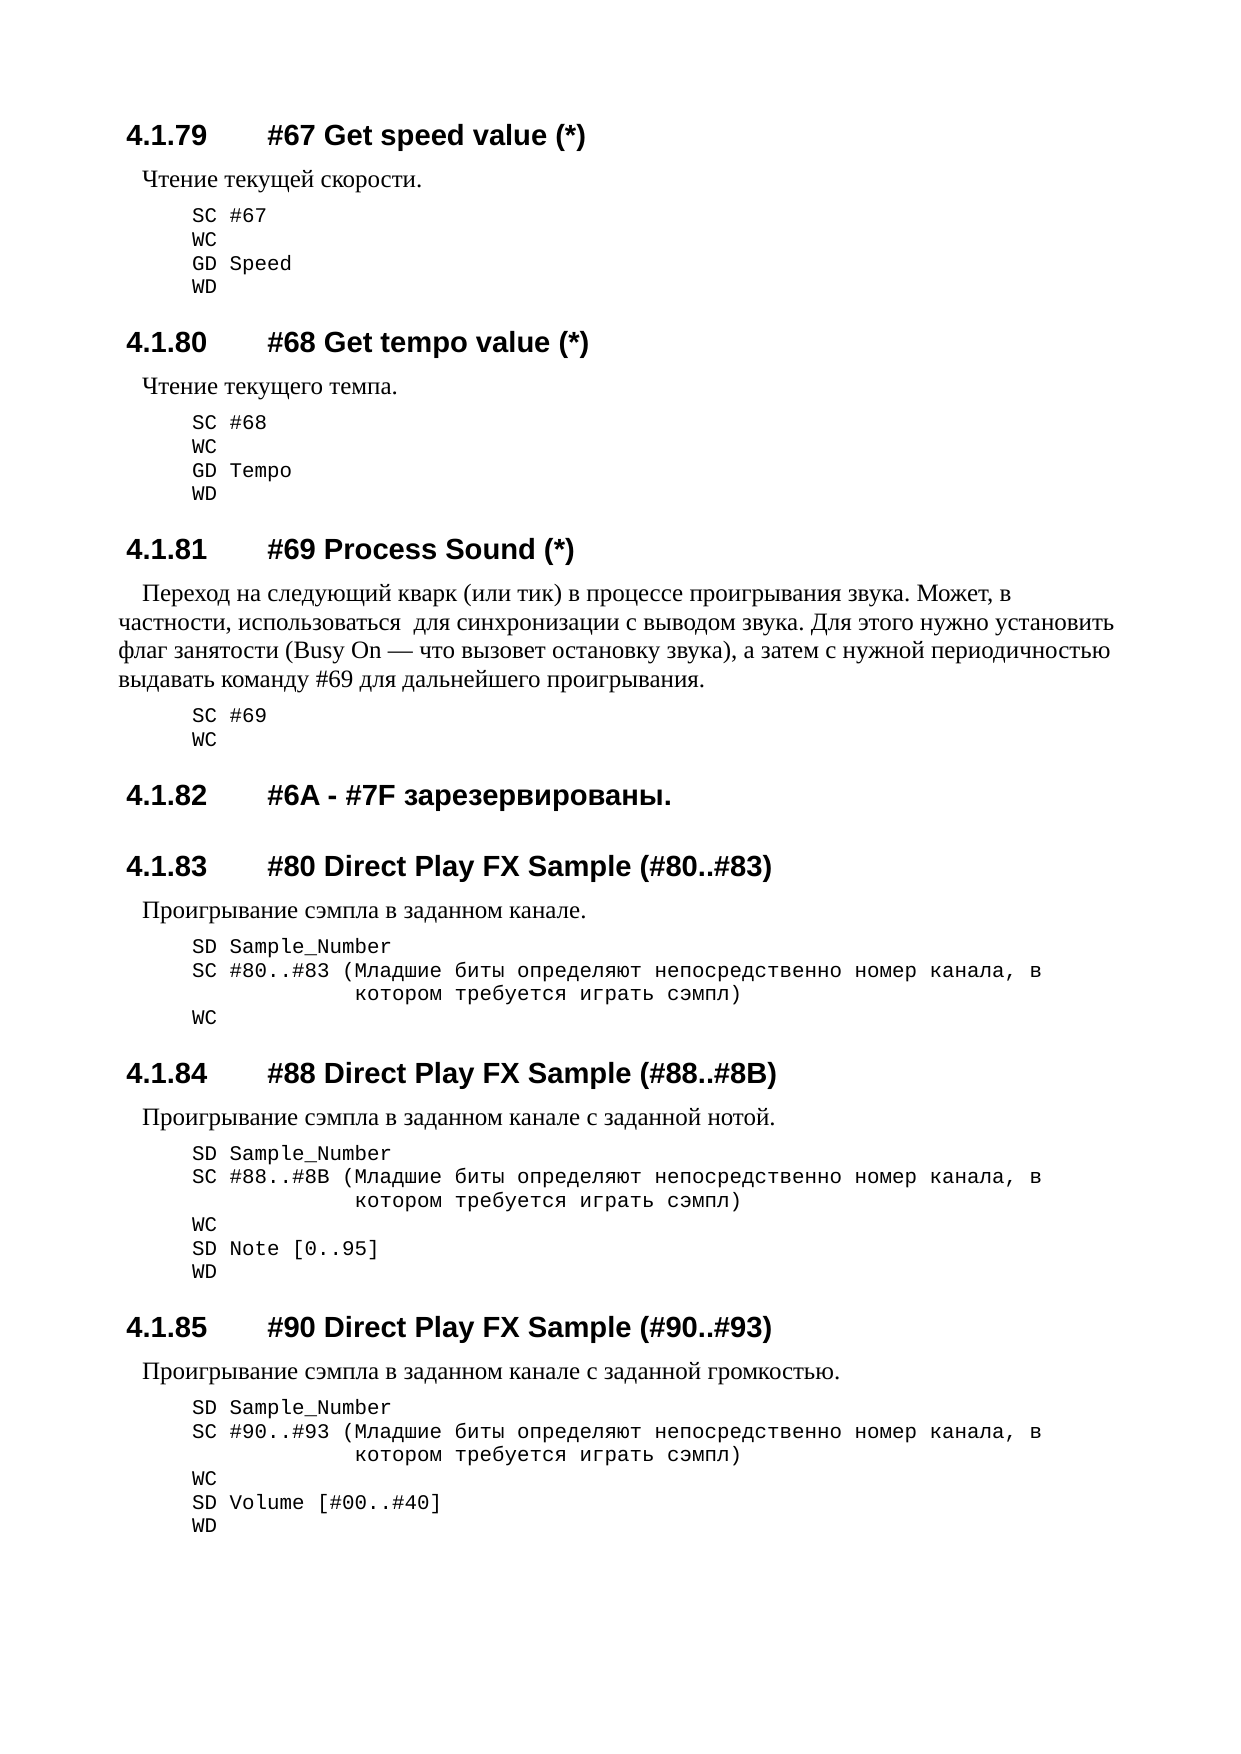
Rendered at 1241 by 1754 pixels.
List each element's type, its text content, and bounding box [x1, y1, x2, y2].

text SC #90..#93 (Младшие биты определяют непосредственно номер канала, в [118, 1421, 1122, 1444]
text WC [118, 729, 1122, 753]
text SC #68 [118, 412, 1122, 436]
subtitle #80 Direct Play FX Sample (#80..#83) [118, 849, 1122, 882]
text WC [118, 436, 1122, 459]
text SC #69 [118, 705, 1122, 729]
text WD [118, 276, 1122, 300]
text котором требуется играть сэмпл) [118, 1444, 1122, 1468]
text SD Sample_Number [118, 936, 1122, 960]
text SC #80..#83 (Младшие биты определяют непосредственно номер канала, в [118, 960, 1122, 983]
text WD [118, 483, 1122, 507]
text Проигрывание сэмпла в заданном канале. [118, 895, 1122, 923]
text SD Note [0..95] [118, 1237, 1122, 1261]
text SD Volume [#00..#40] [118, 1492, 1122, 1515]
text SD Sample_Number [118, 1397, 1122, 1421]
text WD [118, 1515, 1122, 1539]
text котором требуется играть сэмпл) [118, 1190, 1122, 1214]
subtitle #68 Get tempo value (*) [118, 325, 1122, 358]
text Проигрывание сэмпла в заданном канале с заданной громкостью. [118, 1356, 1122, 1384]
text WC [118, 1007, 1122, 1031]
text WC [118, 1214, 1122, 1237]
subtitle #88 Direct Play FX Sample (#88..#8B) [118, 1056, 1122, 1089]
text GD Speed [118, 253, 1122, 276]
text SC #67 [118, 205, 1122, 229]
subtitle #90 Direct Play FX Sample (#90..#93) [118, 1310, 1122, 1343]
text SC #88..#8B (Младшие биты определяют непосредственно номер канала, в [118, 1167, 1122, 1190]
text Переход на следующий кварк (или тик) в процессе проигрывания звука. Может, в частности, использоваться для синхронизации с выводом звука. Для этого нужно установить флаг занятости (Busy On — что вызовет остановку звука), а затем с нужной периодичностью выдавать команду #69 для дальнейшего проигрывания. [118, 578, 1122, 693]
text WC [118, 229, 1122, 253]
subtitle #69 Process Sound (*) [118, 532, 1122, 565]
text WD [118, 1261, 1122, 1285]
text SD Sample_Number [118, 1143, 1122, 1167]
subtitle #6A - #7F зарезервированы. [118, 778, 1122, 811]
text Чтение текущей скорости. [118, 164, 1122, 193]
text Проигрывание сэмпла в заданном канале с заданной нотой. [118, 1102, 1122, 1130]
text WC [118, 1468, 1122, 1492]
text котором требуется играть сэмпл) [118, 983, 1122, 1007]
text GD Tempo [118, 459, 1122, 483]
subtitle #67 Get speed value (*) [118, 118, 1122, 152]
text Чтение текущего темпа. [118, 371, 1122, 400]
